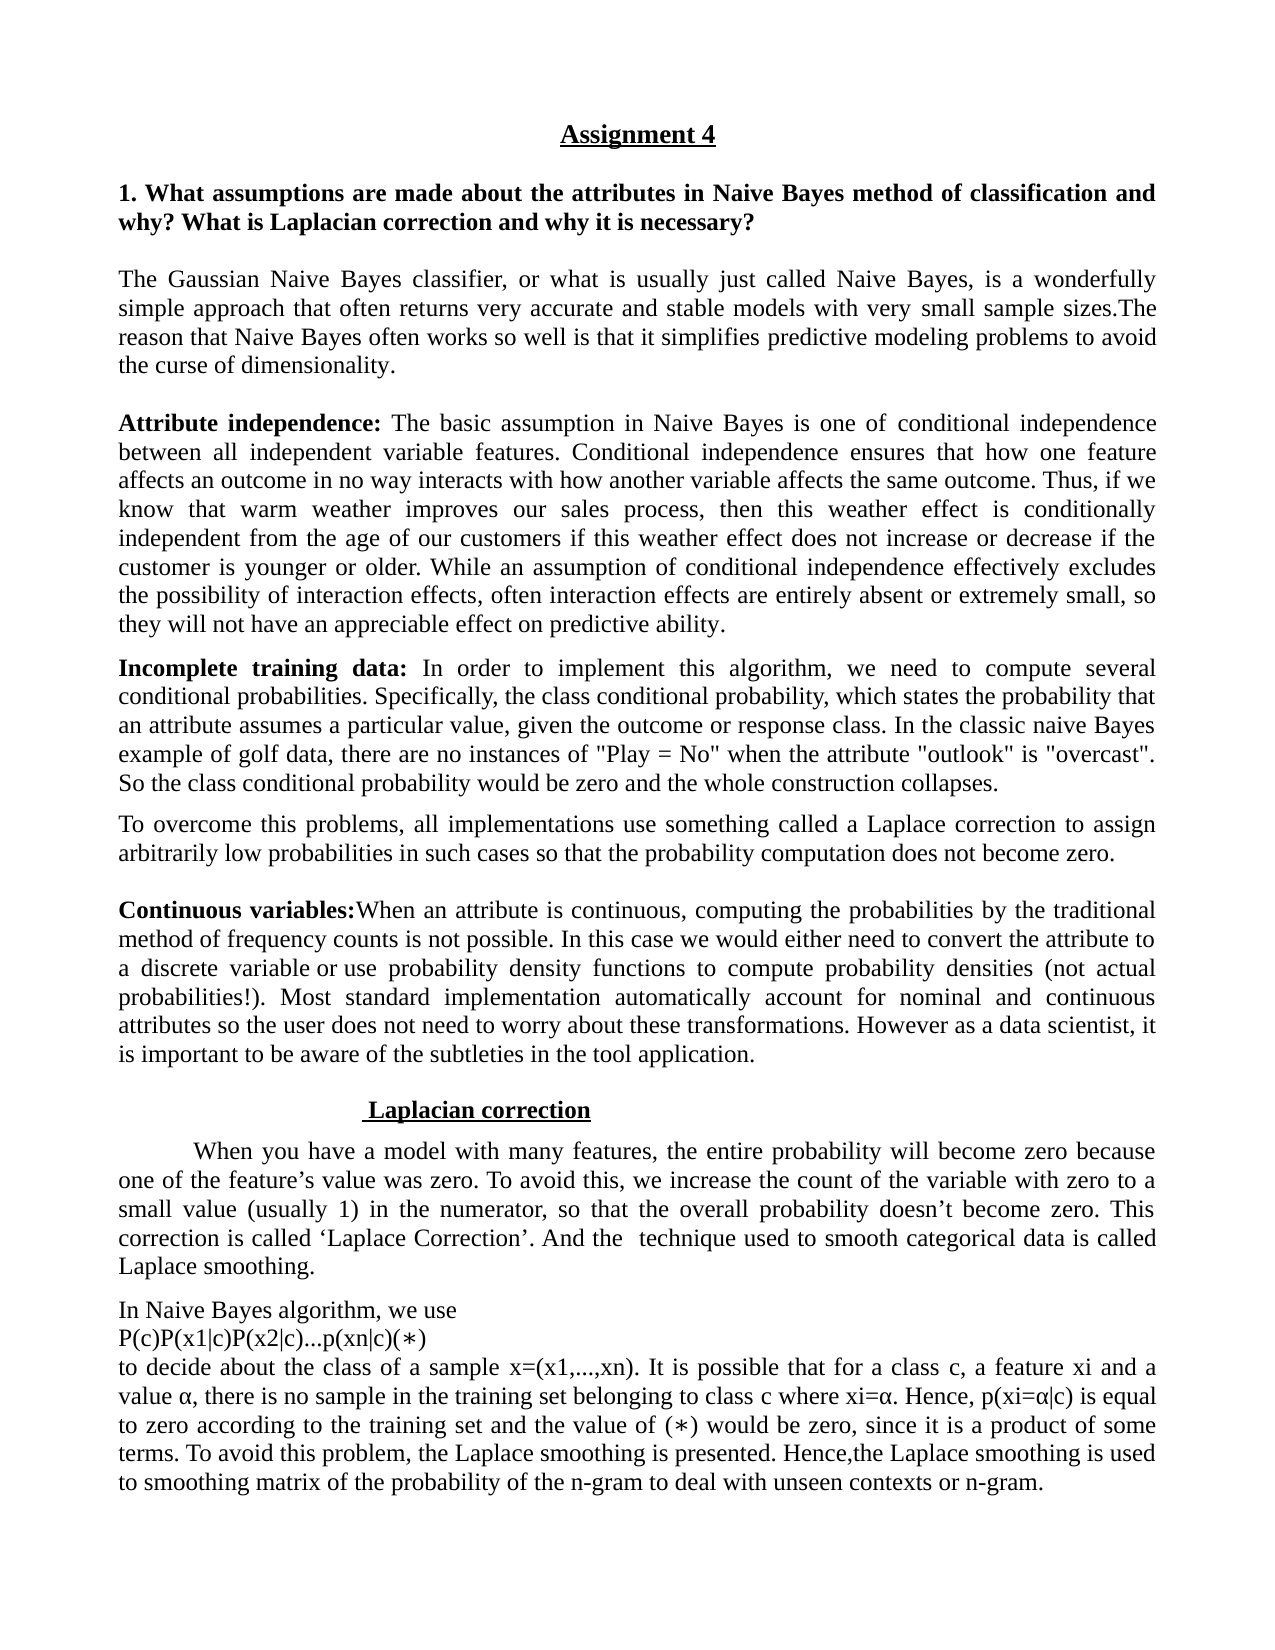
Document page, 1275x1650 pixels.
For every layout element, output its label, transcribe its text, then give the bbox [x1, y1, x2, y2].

text Attribute independence: The basic assumption in Naive Bayes is one of conditional independence between all independent variable features. Conditional independence ensures that how one feature affects an outcome in no way interacts with how another variable affects the same outcome. Thus, if we know that warm weather improves our sales process, then this weather effect is conditionally independent from the age of our customers if this weather effect does not increase or decrease if the customer is younger or older. While an assumption of conditional independence effectively excludes the possibility of interaction effects, often interaction effects are entirely absent or extremely small, so they will not have an appreciable effect on predictive ability. [118, 408, 1157, 638]
subtitle Continuous variables:When an attribute is continuous, computing the probabilities by the traditional method of frequency counts is not possible. In this case we would either need to convert the attribute to a discrete variable or use probability density functions to compute probability densities (not actual probabilities!). Most standard implementation automatically account for nominal and continuous attributes so the user does not need to worry about these transformations. However as a data scientist, it is important to be aware of the subtleties in the tool application. [118, 896, 1157, 1068]
text to decide about the class of a sample x=(x1,...,xn). It is possible that for a class c, a feature xi and a value α, there is no sample in the training set belonging to class c where xi=α. Hence, p(xi=α|c) is equal to zero according to the training set and the value of (∗) would be zero, since it is a product of some terms. To avoid this problem, the Laplace smoothing is presented. Hence,the Laplace smoothing is used to smoothing matrix of the probability of the n-gram to deal with unseen contexts or n-gram. [118, 1352, 1157, 1496]
subtitle Incomplete training data: In order to implement this algorithm, we need to compute several conditional probabilities. Specifically, the class conditional probability, which states the probability that an attribute assumes a particular value, given the outcome or response class. In the classic naive Bayes example of golf data, there are no instances of "Play = No" when the attribute "outlook" is "overcast". So the class conditional probability would be zero and the whole construction collapses. [118, 653, 1157, 796]
subtitle Laplacian correction [118, 1095, 1157, 1124]
text Assignment 4 [118, 118, 1157, 149]
text In Naive Bayes algorithm, we use [118, 1295, 1157, 1323]
text The Gaussian Naive Bayes classifier, or what is usually just called Naive Bayes, is a wonderfully simple approach that often returns very accurate and stable models with very small sample sizes.The reason that Naive Bayes often works so well is that it simplifies predictive modeling problems to avoid the curse of dimensionality. [118, 264, 1157, 379]
text When you have a model with many features, the entire probability will become zero because one of the feature’s value was zero. To avoid this, we increase the count of the variable with zero to a small value (usually 1) in the numerator, so that the overall probability doesn’t become zero. This correction is called ‘Laplace Correction’. And the technique used to smooth categorical data is called Laplace smoothing. [118, 1136, 1157, 1280]
text P(c)P(x1|c)P(x2|c)...p(xn|c)(∗) [118, 1323, 1157, 1352]
text To overcome this problems, all implementations use something called a Laplace correction to assign arbitrarily low probabilities in such cases so that the probability computation does not become zero. [118, 809, 1157, 866]
text 1. What assumptions are made about the attributes in Naive Bayes method of classification and why? What is Laplacian correction and why it is necessary? [118, 178, 1157, 236]
